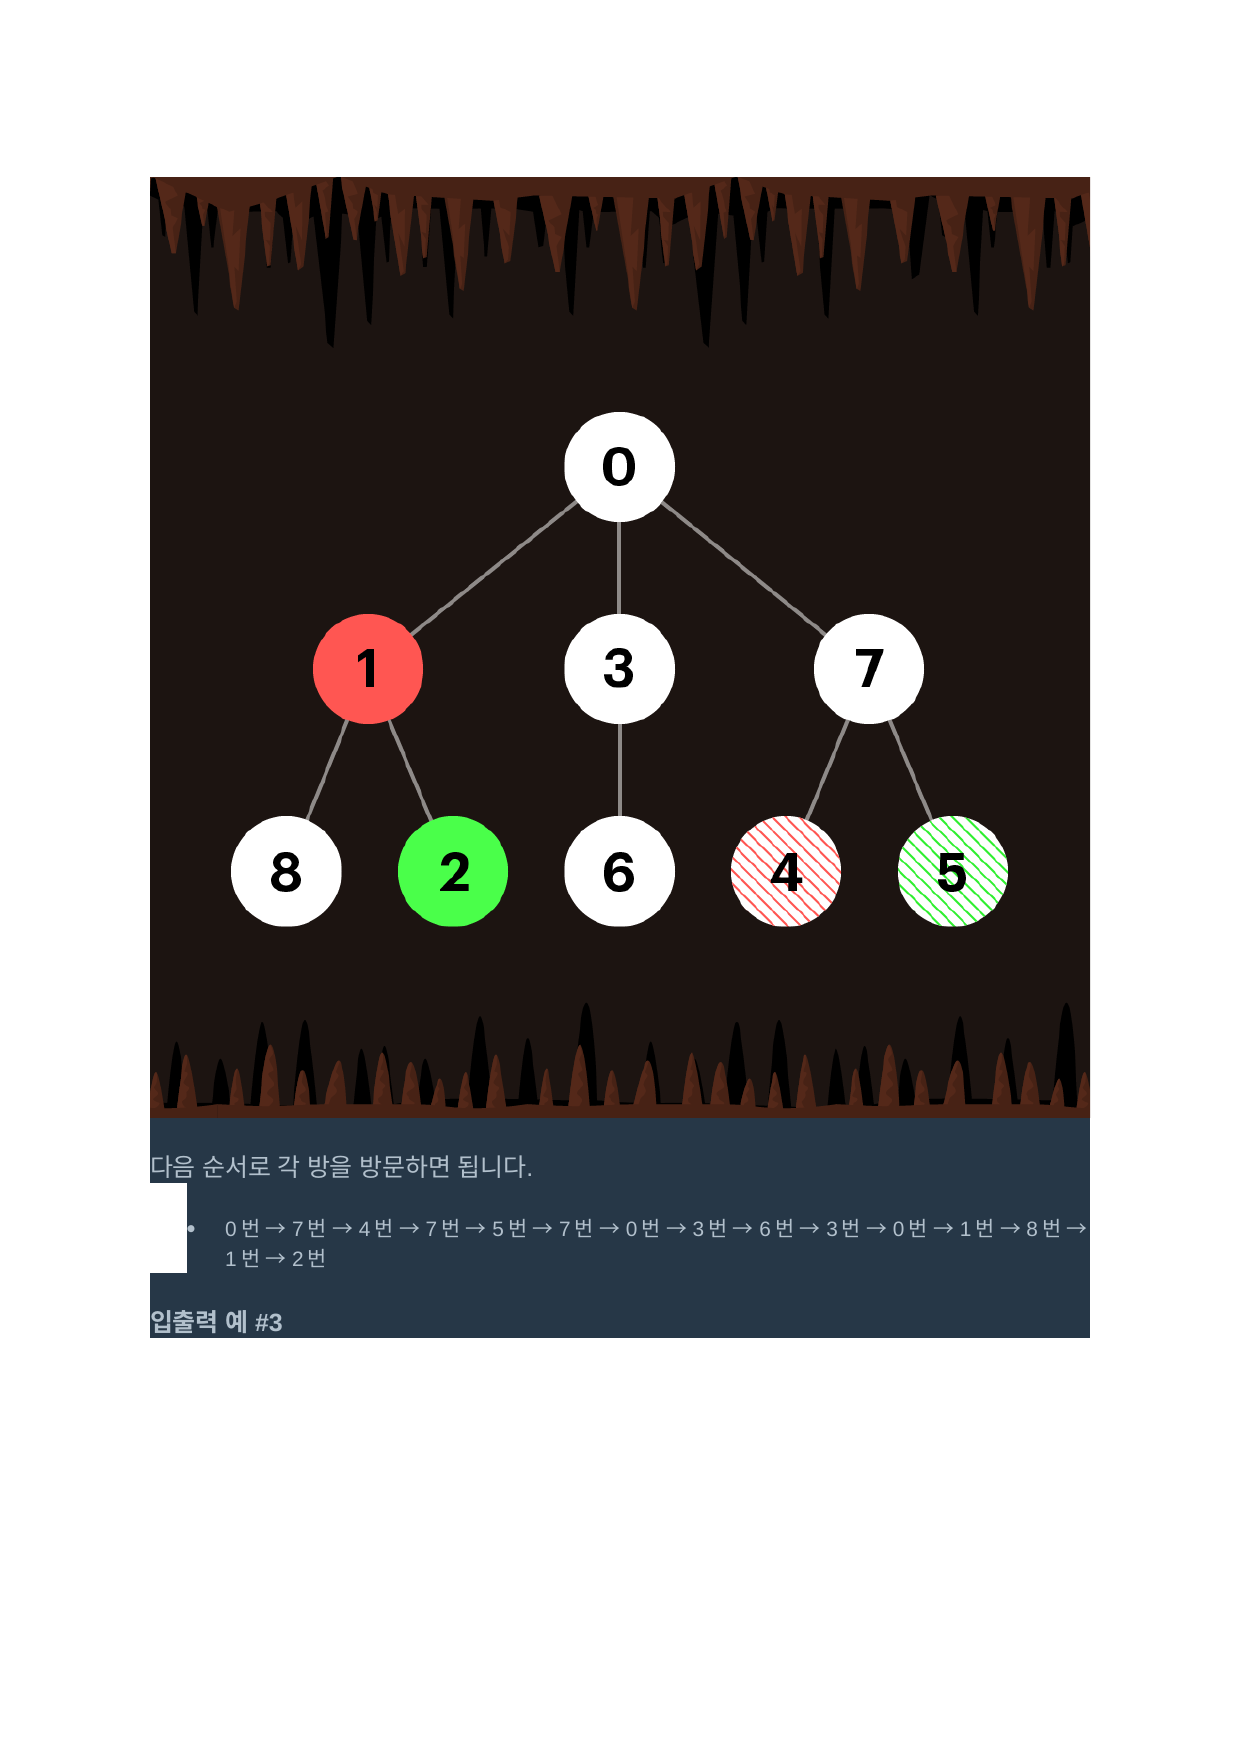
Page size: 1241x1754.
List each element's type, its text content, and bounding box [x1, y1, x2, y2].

list 0번 → 7번 → 4번 → 7번 → 5번 → 7번 → 0번 → 3번 → 6번 → 3번 → 0번 → 1번 → 8번 → 1번 → 2번 [187, 1212, 1090, 1273]
text 입출력 예 #3 [150, 1302, 1090, 1338]
text 다음 순서로 각 방을 방문하면 됩니다. [150, 1147, 1090, 1183]
picture [150, 177, 1091, 1118]
